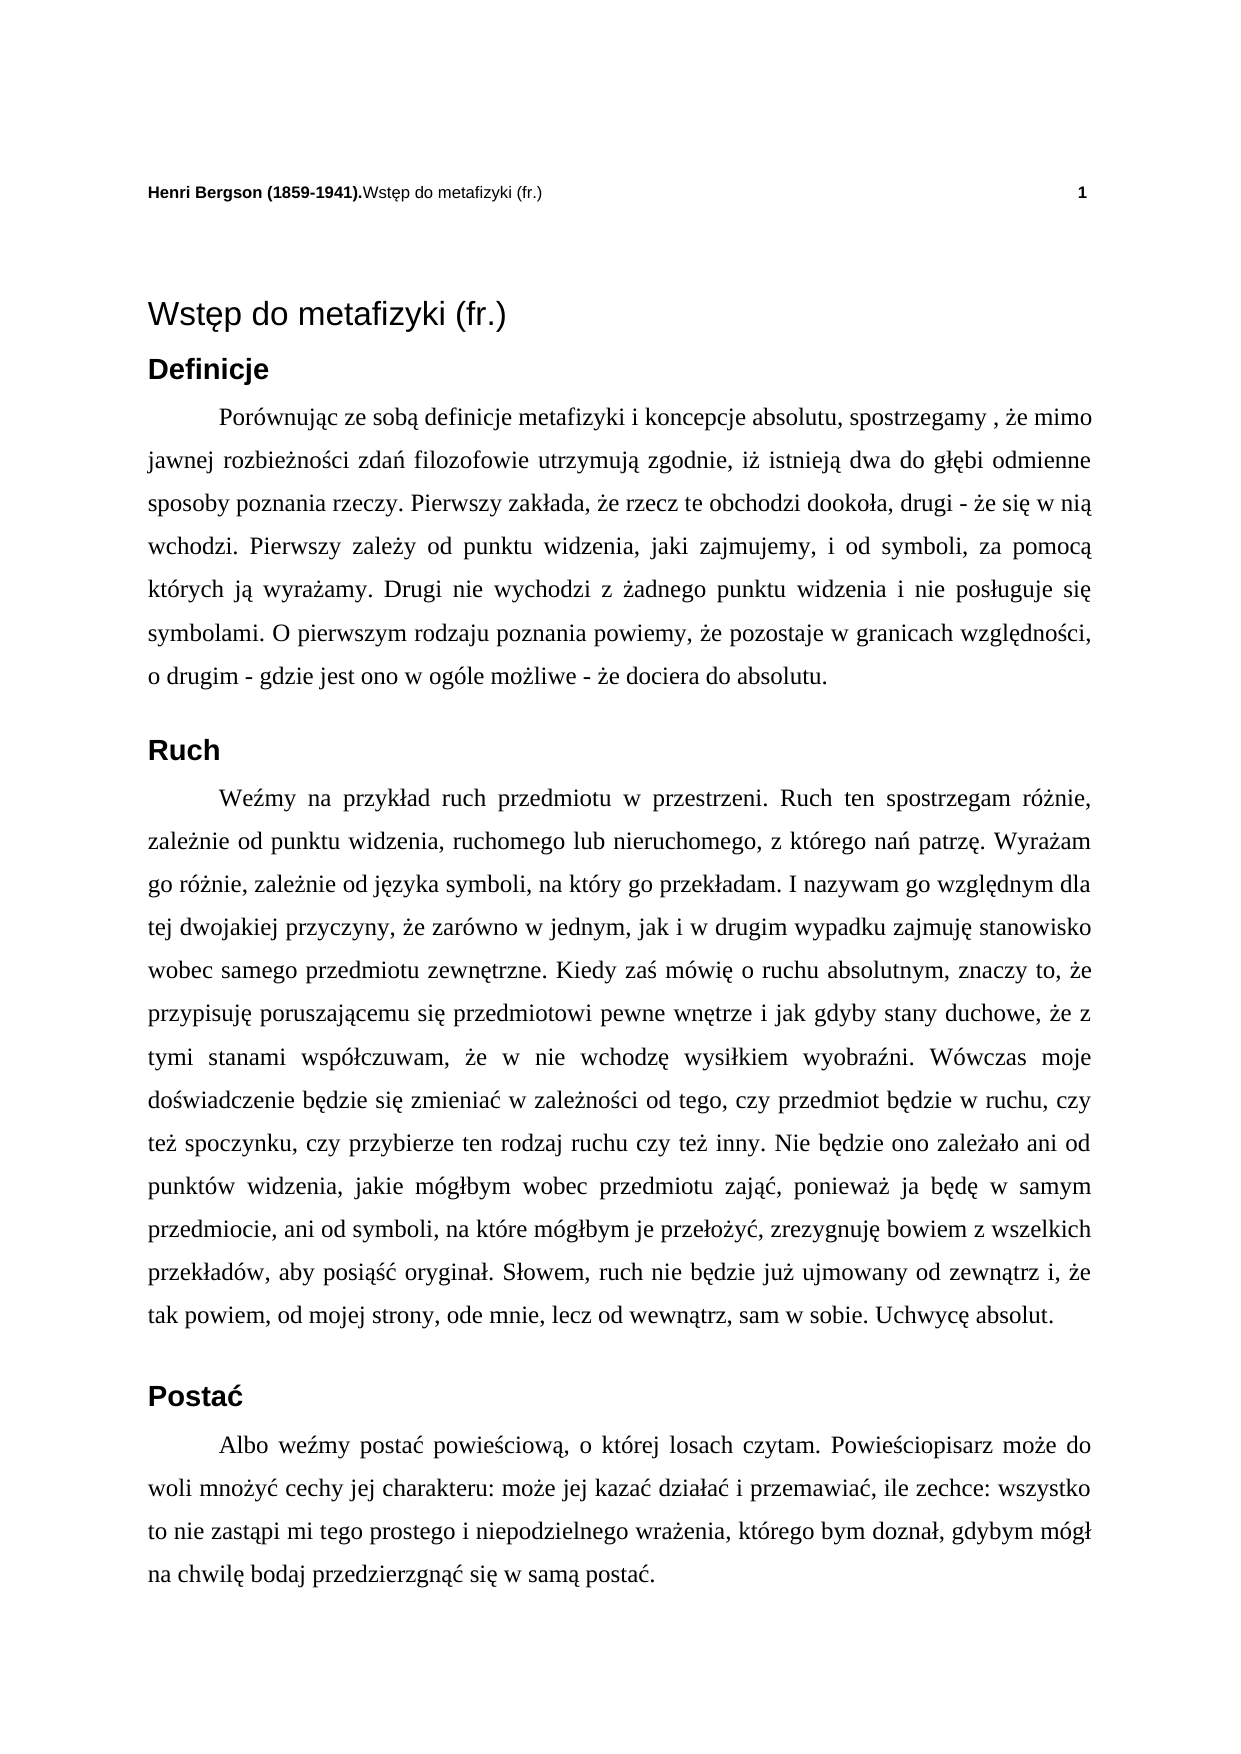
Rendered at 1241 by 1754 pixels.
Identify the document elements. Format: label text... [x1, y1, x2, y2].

table_header 1 [620, 177, 1092, 208]
text Ruch [148, 733, 1092, 766]
text Weźmy na przykład ruch przedmiotu w przestrzeni. Ruch ten spostrzegam różnie, zależnie od punktu widzenia, ruchomego lub nieruchomego, z którego nań patrzę. Wyrażam go różnie, zależnie od języka symboli, na który go przekładam. I nazywam go względnym dla tej dwojakiej przyczyny, że zarówno w jednym, jak i w drugim wypadku zajmuję stanowisko wobec samego przedmiotu zewnętrzne. Kiedy zaś mówię o ruchu absolutnym, znaczy to, że przypisuję poruszającemu się przedmiotowi pewne wnętrze i jak gdyby stany duchowe, że z tymi stanami współczuwam, że w nie wchodzę wysiłkiem wyobraźni. Wówczas moje doświadczenie będzie się zmieniać w zależności od tego, czy przedmiot będzie w ruchu, czy też spoczynku, czy przybierze ten rodzaj ruchu czy też inny. Nie będzie ono zależało ani od punktów widzenia, jakie mógłbym wobec przedmiotu zająć, ponieważ ja będę w samym przedmiocie, ani od symboli, na które mógłbym je przełożyć, zrezygnuję bowiem z wszelkich przekładów, aby posiąść oryginał. Słowem, ruch nie będzie już ujmowany od zewnątrz i, że tak powiem, od mojej strony, ode mnie, lecz od wewnątrz, sam w sobie. Uchwycę absolut. [148, 783, 1092, 1329]
text Wstęp do metafizyki (fr.) [148, 294, 1092, 332]
text Porównując ze sobą definicje metafizyki i koncepcje absolutu, spostrzegamy , że mimo jawnej rozbieżności zdań filozofowie utrzymują zgodnie, iż istnieją dwa do głębi odmienne sposoby poznania rzeczy. Pierwszy zakłada, że rzecz te obchodzi dookoła, drugi - że się w nią wchodzi. Pierwszy zależy od punktu widzenia, jaki zajmujemy, i od symboli, za pomocą których ją wyrażamy. Drugi nie wychodzi z żadnego punktu widzenia i nie posługuje się symbolami. O pierwszym rodzaju poznania powiemy, że pozostaje w granicach względności, o drugim - gdzie jest ono w ogóle możliwe - że dociera do absolutu. [148, 402, 1092, 689]
table_header Henri Bergson (1859-1941).Wstęp do metafizyki (fr.) [148, 177, 620, 208]
text Postać [148, 1379, 1092, 1413]
text Definicje [148, 352, 1092, 385]
text Albo weźmy postać powieściową, o której losach czytam. Powieściopisarz może do woli mnożyć cechy jej charakteru: może jej kazać działać i przemawiać, ile zechce: wszystko to nie zastąpi mi tego prostego i niepodzielnego wrażenia, którego bym doznał, gdybym mógł na chwilę bodaj przedzierzgnąć się w samą postać. [148, 1430, 1092, 1588]
